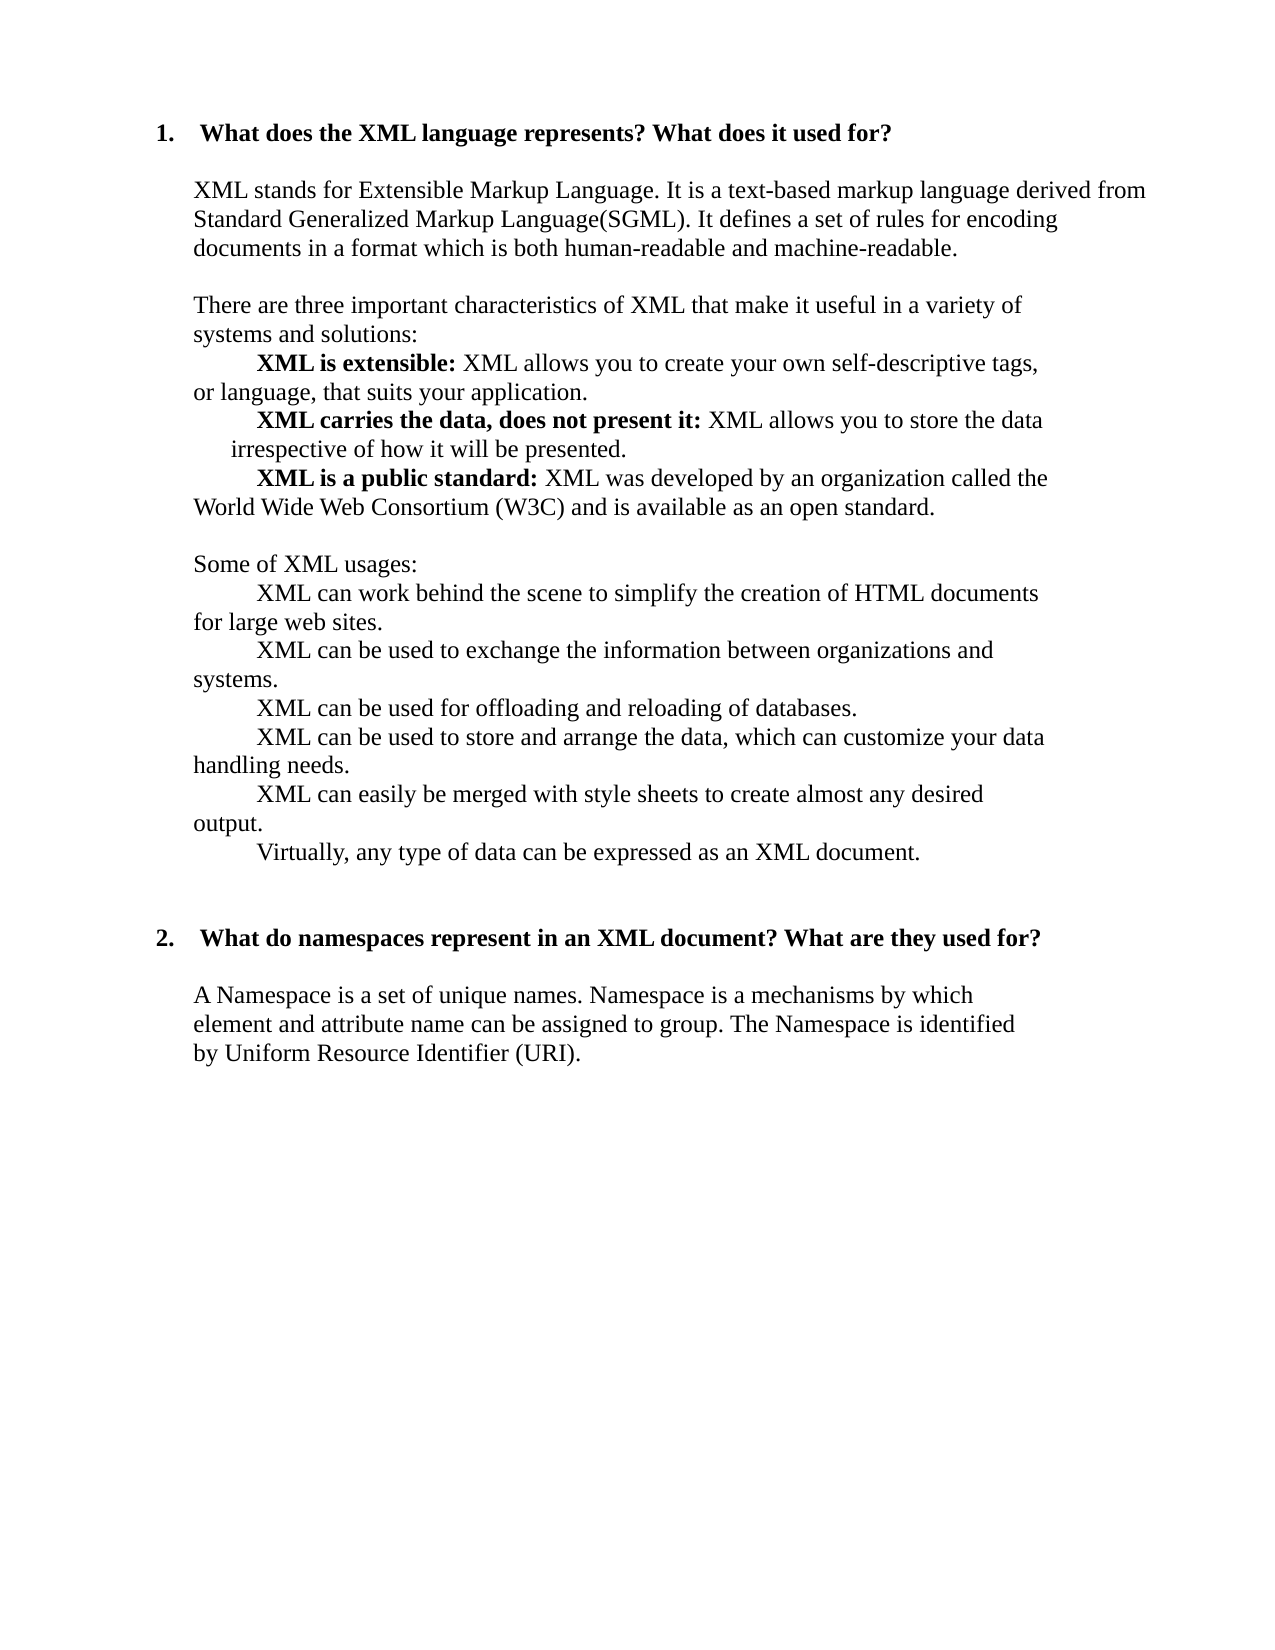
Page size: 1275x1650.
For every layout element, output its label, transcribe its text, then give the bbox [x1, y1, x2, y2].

list  XML can be used for offloading and reloading of databases. [193, 693, 1157, 722]
list What does the XML language represents? What does it used for? [156, 118, 1157, 147]
list or language, that suits your application. [156, 377, 1157, 406]
list for large web sites. [156, 607, 1157, 636]
list There are three important characteristics of XML that make it useful in a variety of [156, 291, 1157, 319]
list by Uniform Resource Identifier (URI). [156, 1038, 1157, 1067]
list  XML can be used to store and arrange the data, which can customize your data [193, 722, 1157, 751]
list A Namespace is a set of unique names. Namespace is a mechanisms by which [156, 981, 1157, 1009]
list World Wide Web Consortium (W3C) and is available as an open standard. [156, 492, 1157, 521]
list  XML can be used to exchange the information between organizations and [193, 636, 1157, 664]
list systems. [156, 664, 1157, 693]
list  XML can work behind the scene to simplify the creation of HTML documents [193, 578, 1157, 607]
list systems and solutions: [156, 319, 1157, 348]
list What do namespaces represent in an XML document? What are they used for? [156, 923, 1157, 952]
list handling needs. [156, 751, 1157, 779]
list XML stands for Extensible Markup Language. It is a text-based markup language derived from Standard Generalized Markup Language(SGML). It defines a set of rules for encoding documents in a format which is both human-readable and machine-readable. [156, 176, 1157, 262]
list  XML is extensible: XML allows you to create your own self-descriptive tags, [193, 348, 1157, 377]
list element and attribute name can be assigned to group. The Namespace is identified [156, 1009, 1157, 1038]
list  XML is a public standard: XML was developed by an organization called the [193, 463, 1157, 492]
list  Virtually, any type of data can be expressed as an XML document. [193, 837, 1157, 866]
list  XML carries the data, does not present it: XML allows you to store the data irrespective of how it will be presented. [193, 406, 1157, 463]
list Some of XML usages: [156, 549, 1157, 578]
list output. [156, 808, 1157, 837]
list  XML can easily be merged with style sheets to create almost any desired [193, 779, 1157, 808]
